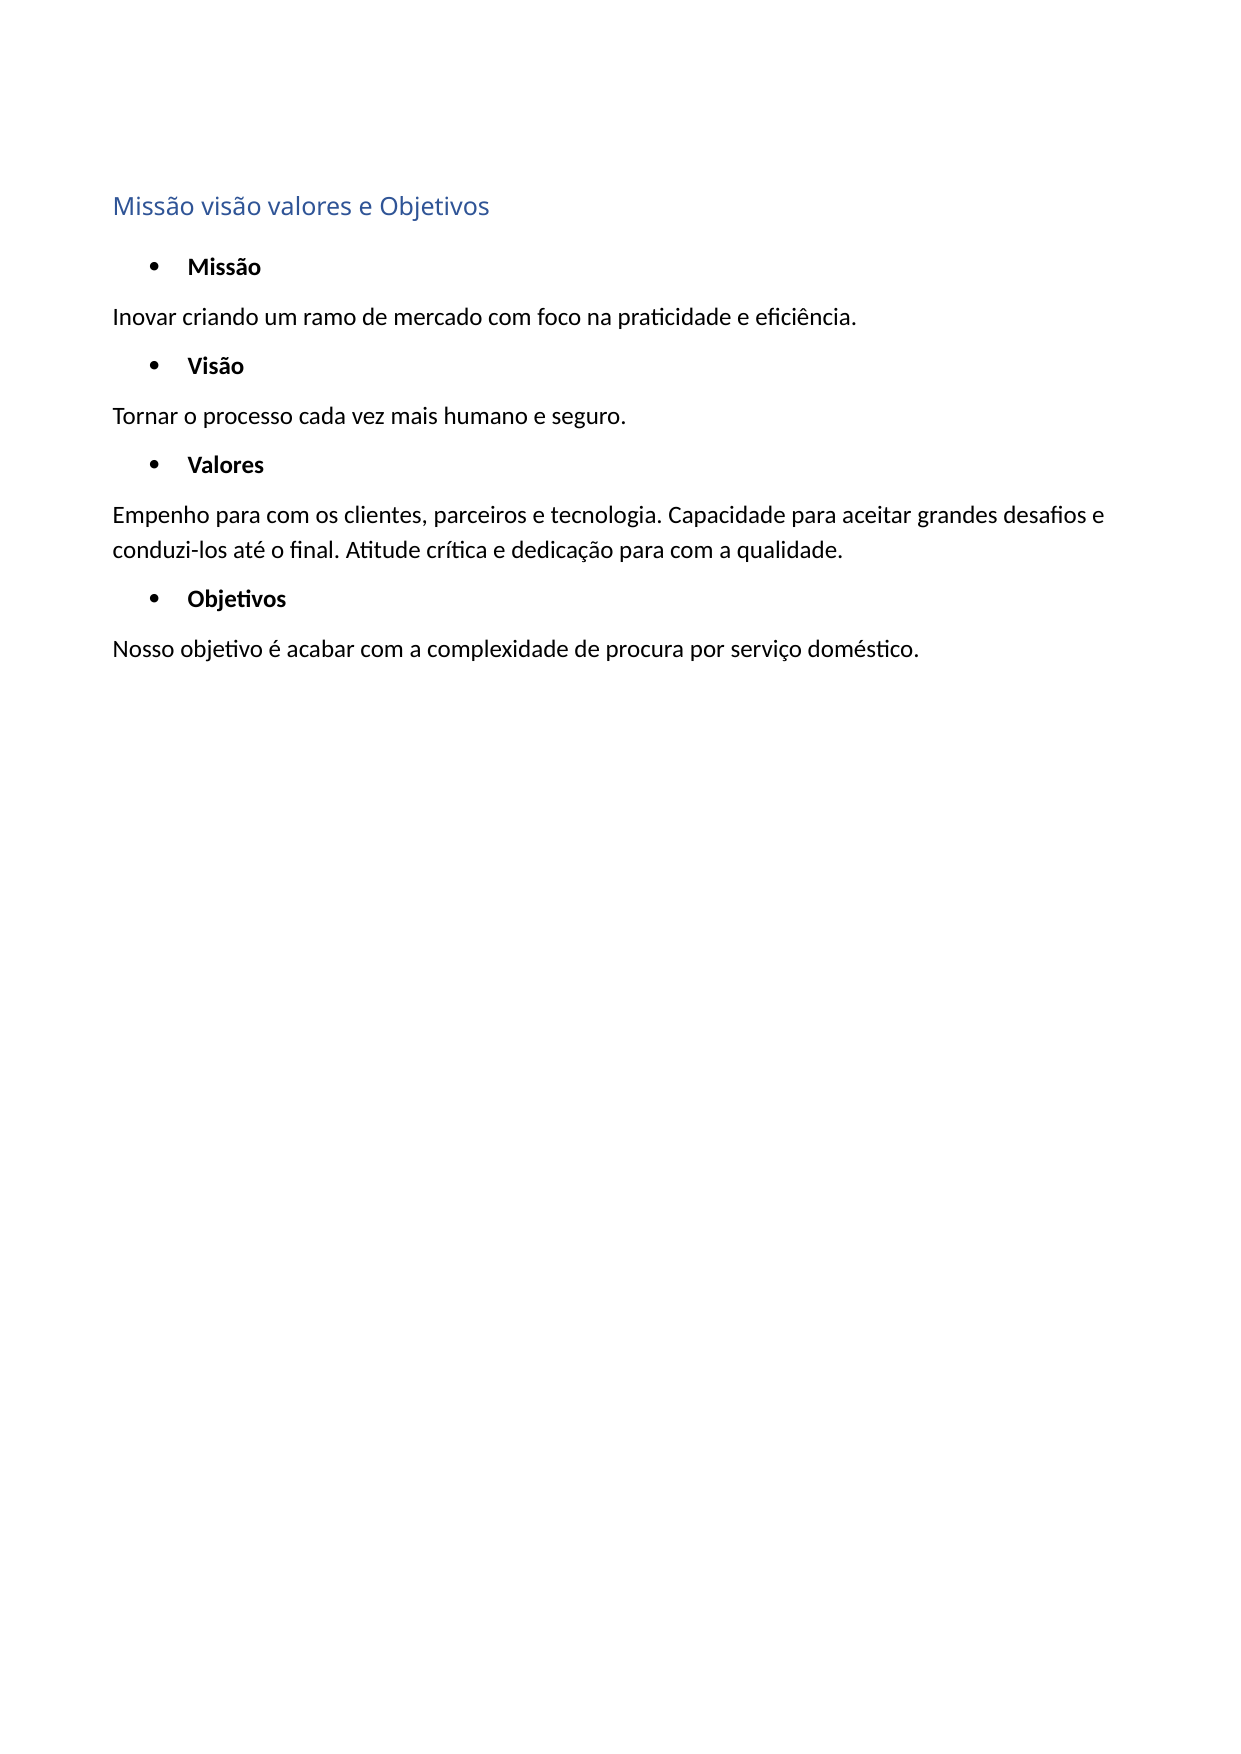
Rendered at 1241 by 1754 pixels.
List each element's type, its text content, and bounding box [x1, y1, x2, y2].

text Inovar criando um ramo de mercado com foco na praticidade e eficiência. [112, 301, 1128, 331]
list Objetivos [150, 583, 1128, 614]
subtitle Missão visão valores e Objetivos [112, 188, 1128, 222]
text Tornar o processo cada vez mais humano e seguro. [112, 400, 1128, 430]
list Missão [150, 251, 1128, 282]
text Empenho para com os clientes, parceiros e tecnologia. Capacidade para aceitar grandes desafios e conduzi-los até o final. Atitude crítica e dedicação para com a qualidade. [112, 499, 1128, 564]
text Nosso objetivo é acabar com a complexidade de procura por serviço doméstico. [112, 633, 1128, 664]
list Valores [150, 449, 1128, 480]
list Visão [150, 350, 1128, 381]
